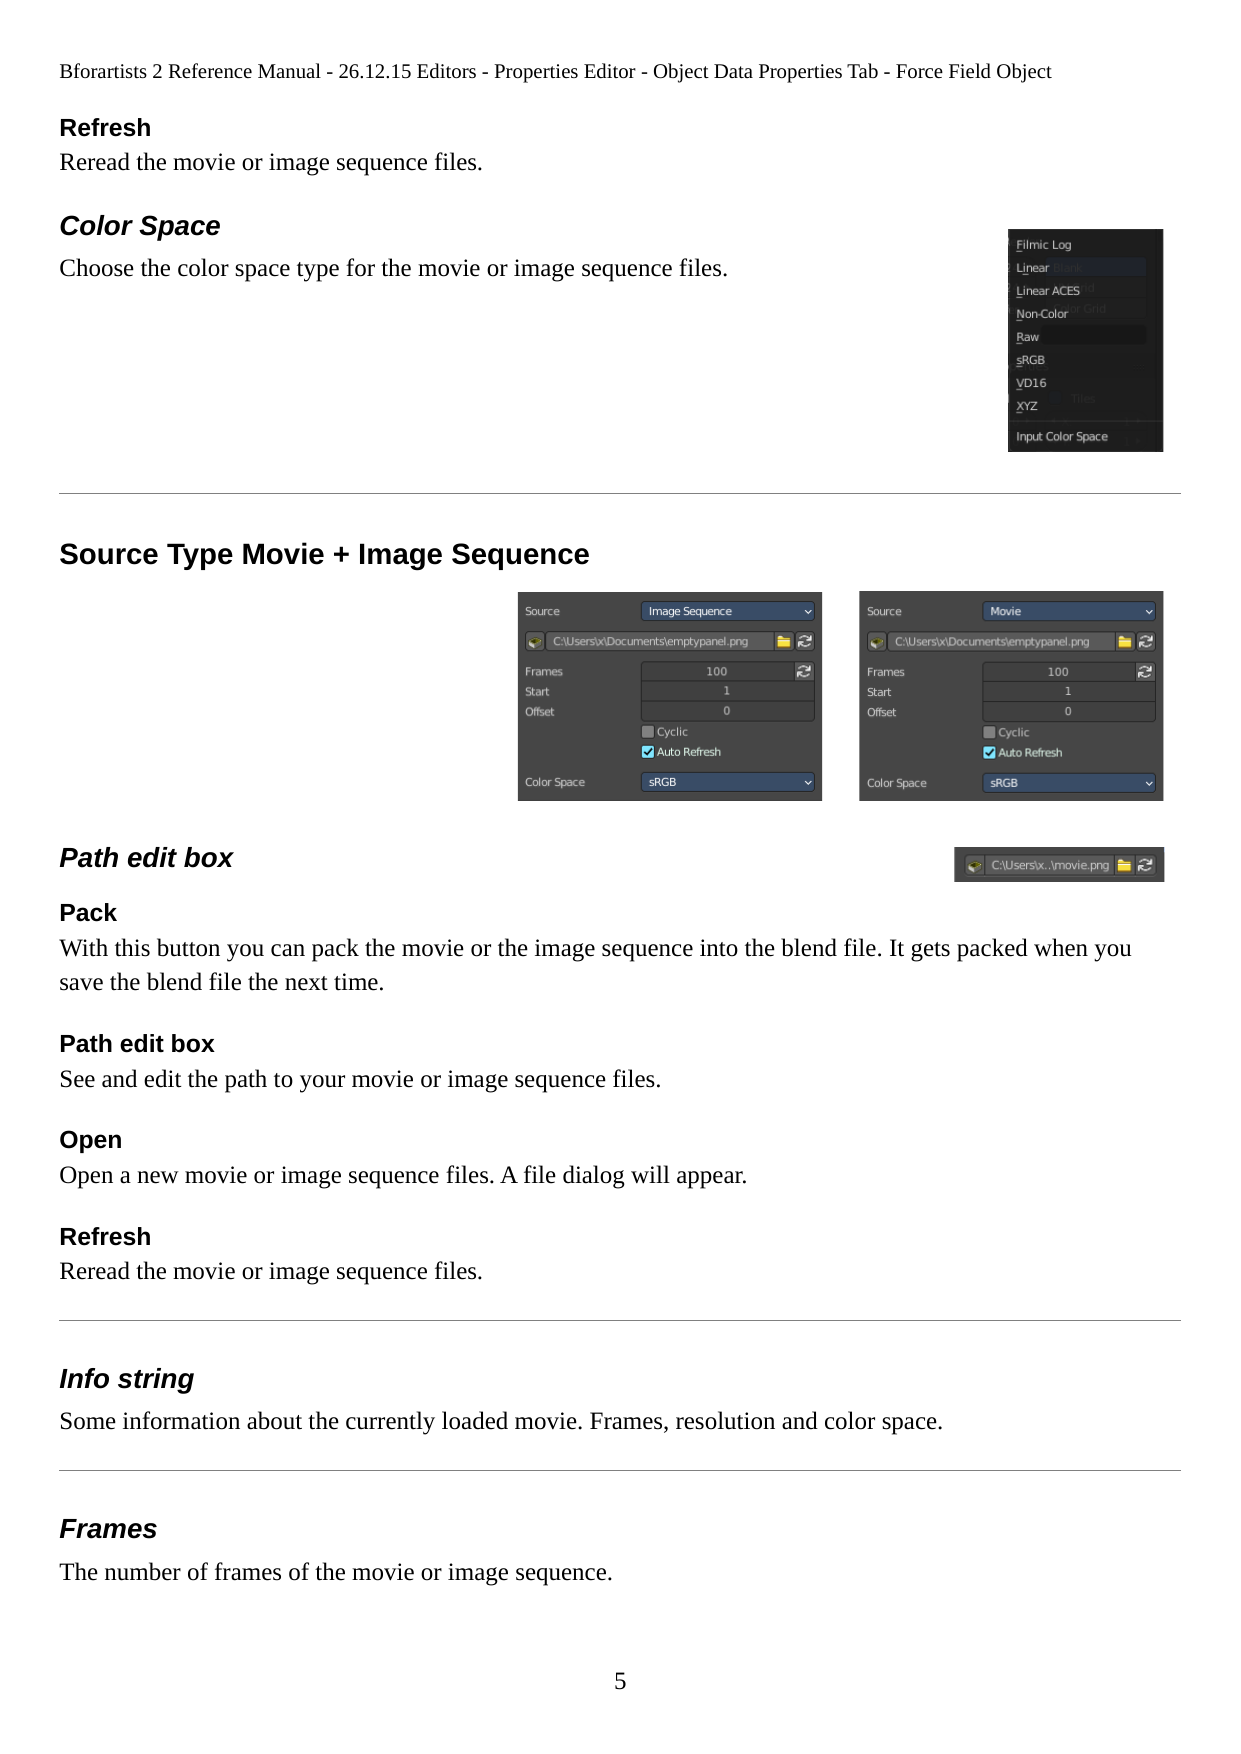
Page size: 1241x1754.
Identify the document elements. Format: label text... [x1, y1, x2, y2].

subtitle Open [59, 1125, 1181, 1154]
subtitle Color Space [59, 209, 1181, 241]
subtitle Frames [59, 1512, 1181, 1544]
picture [517, 592, 823, 801]
subtitle Pack [59, 898, 1181, 927]
text Choose the color space type for the movie or image sequence files. [59, 253, 1008, 282]
text See and edit the path to your movie or image sequence files. [59, 1064, 1181, 1092]
subtitle Refresh [59, 113, 1181, 141]
text With this button you can pack the movie or the image sequence into the blend file. It gets packed when you save the blend file the next time. [59, 933, 1181, 996]
picture [859, 591, 1164, 801]
subtitle Refresh [59, 1222, 1181, 1250]
picture [1008, 229, 1164, 452]
picture [954, 847, 1165, 882]
text Open a new movie or image sequence files. A file dialog will appear. [59, 1160, 1181, 1189]
text Some information about the currently loaded movie. Frames, resolution and color space. [59, 1406, 1181, 1435]
subtitle Info string [59, 1362, 1181, 1394]
subtitle Path edit box [59, 1029, 1181, 1057]
subtitle Path edit box [59, 841, 1181, 873]
text Reread the movie or image sequence files. [59, 1256, 1181, 1285]
text The number of frames of the movie or image sequence. [59, 1557, 1181, 1585]
subtitle Source Type Movie + Image Sequence [59, 537, 1181, 571]
text Reread the movie or image sequence files. [59, 147, 1181, 176]
